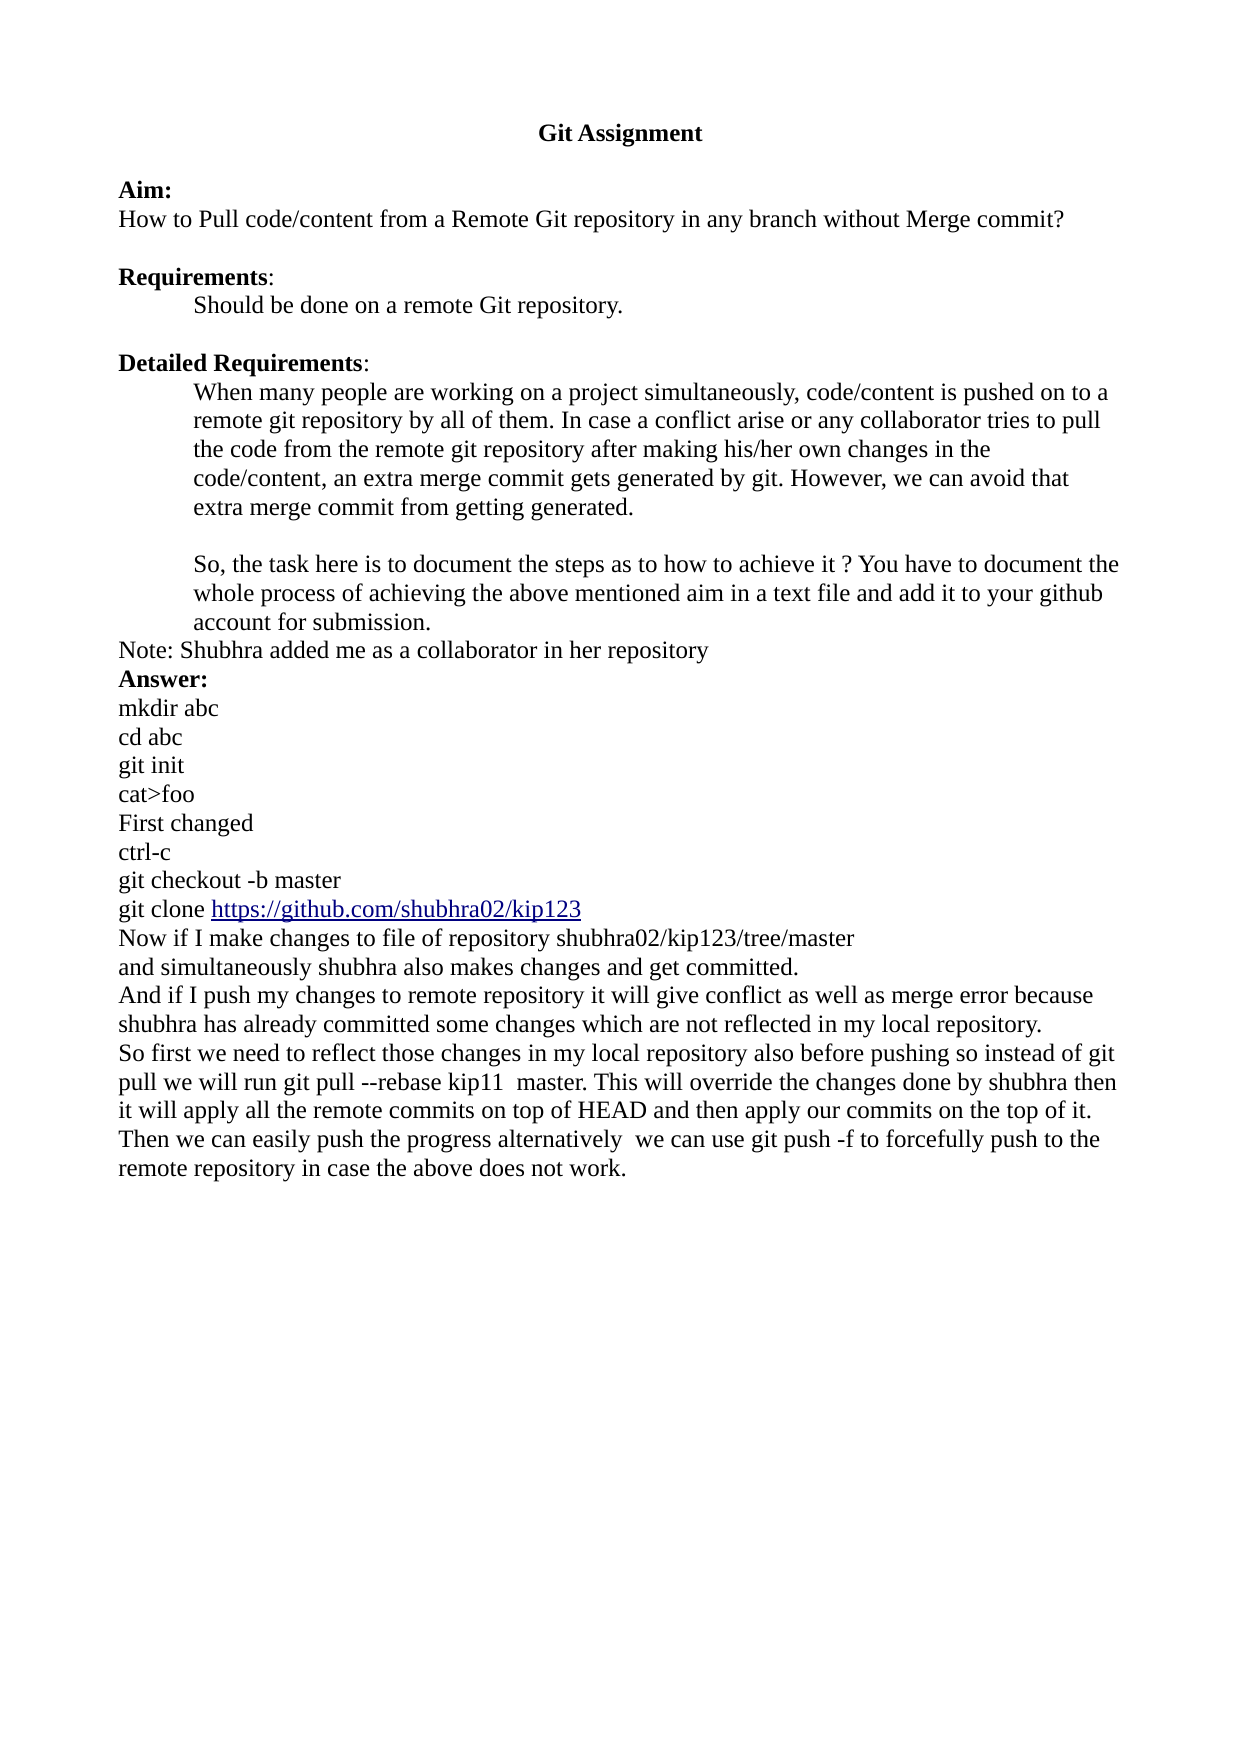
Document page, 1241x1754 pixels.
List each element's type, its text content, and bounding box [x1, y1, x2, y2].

text and simultaneously shubhra also makes changes and get committed. [118, 952, 1122, 981]
text Now if I make changes to file of repository shubhra02/kip123/tree/master [118, 923, 1122, 952]
text Answer: [118, 664, 1122, 693]
text mkdir abc [118, 693, 1122, 722]
text Then we can easily push the progress alternatively we can use git push -f to forcefully push to the [118, 1124, 1122, 1153]
text remote repository in case the above does not work. [118, 1153, 1122, 1182]
text Git Assignment [118, 118, 1122, 147]
text Requirements: [118, 262, 1122, 291]
text And if I push my changes to remote repository it will give conflict as well as merge error because shubhra has already committed some changes which are not reflected in my local repository. [118, 981, 1122, 1038]
text Aim: [118, 176, 1122, 204]
text git checkout -b master [118, 866, 1122, 894]
text Detailed Requirements: [118, 348, 1122, 377]
text cd abc [118, 722, 1122, 751]
list Should be done on a remote Git repository. [156, 291, 1122, 319]
text So first we need to reflect those changes in my local repository also before pushing so instead of git pull we will run git pull --rebase kip11 master. This will override the changes done by shubhra then it will apply all the remote commits on top of HEAD and then apply our commits on the top of it. [118, 1038, 1122, 1124]
text git clone https://github.com/shubhra02/kip123 [118, 894, 1122, 923]
text Note: Shubhra added me as a collaborator in her repository [118, 636, 1122, 664]
text cat>foo [118, 779, 1122, 808]
text How to Pull code/content from a Remote Git repository in any branch without Merge commit? [118, 204, 1122, 233]
list When many people are working on a project simultaneously, code/content is pushed on to a remote git repository by all of them. In case a conflict arise or any collaborator tries to pull the code from the remote git repository after making his/her own changes in the code/content, an extra merge commit gets generated by git. However, we can avoid that extra merge commit from getting generated. [156, 377, 1122, 521]
text ctrl-c [118, 837, 1122, 866]
text First changed [118, 808, 1122, 837]
list So, the task here is to document the steps as to how to achieve it ? You have to document the whole process of achieving the above mentioned aim in a text file and add it to your github account for submission. [156, 549, 1122, 636]
text git init [118, 751, 1122, 779]
